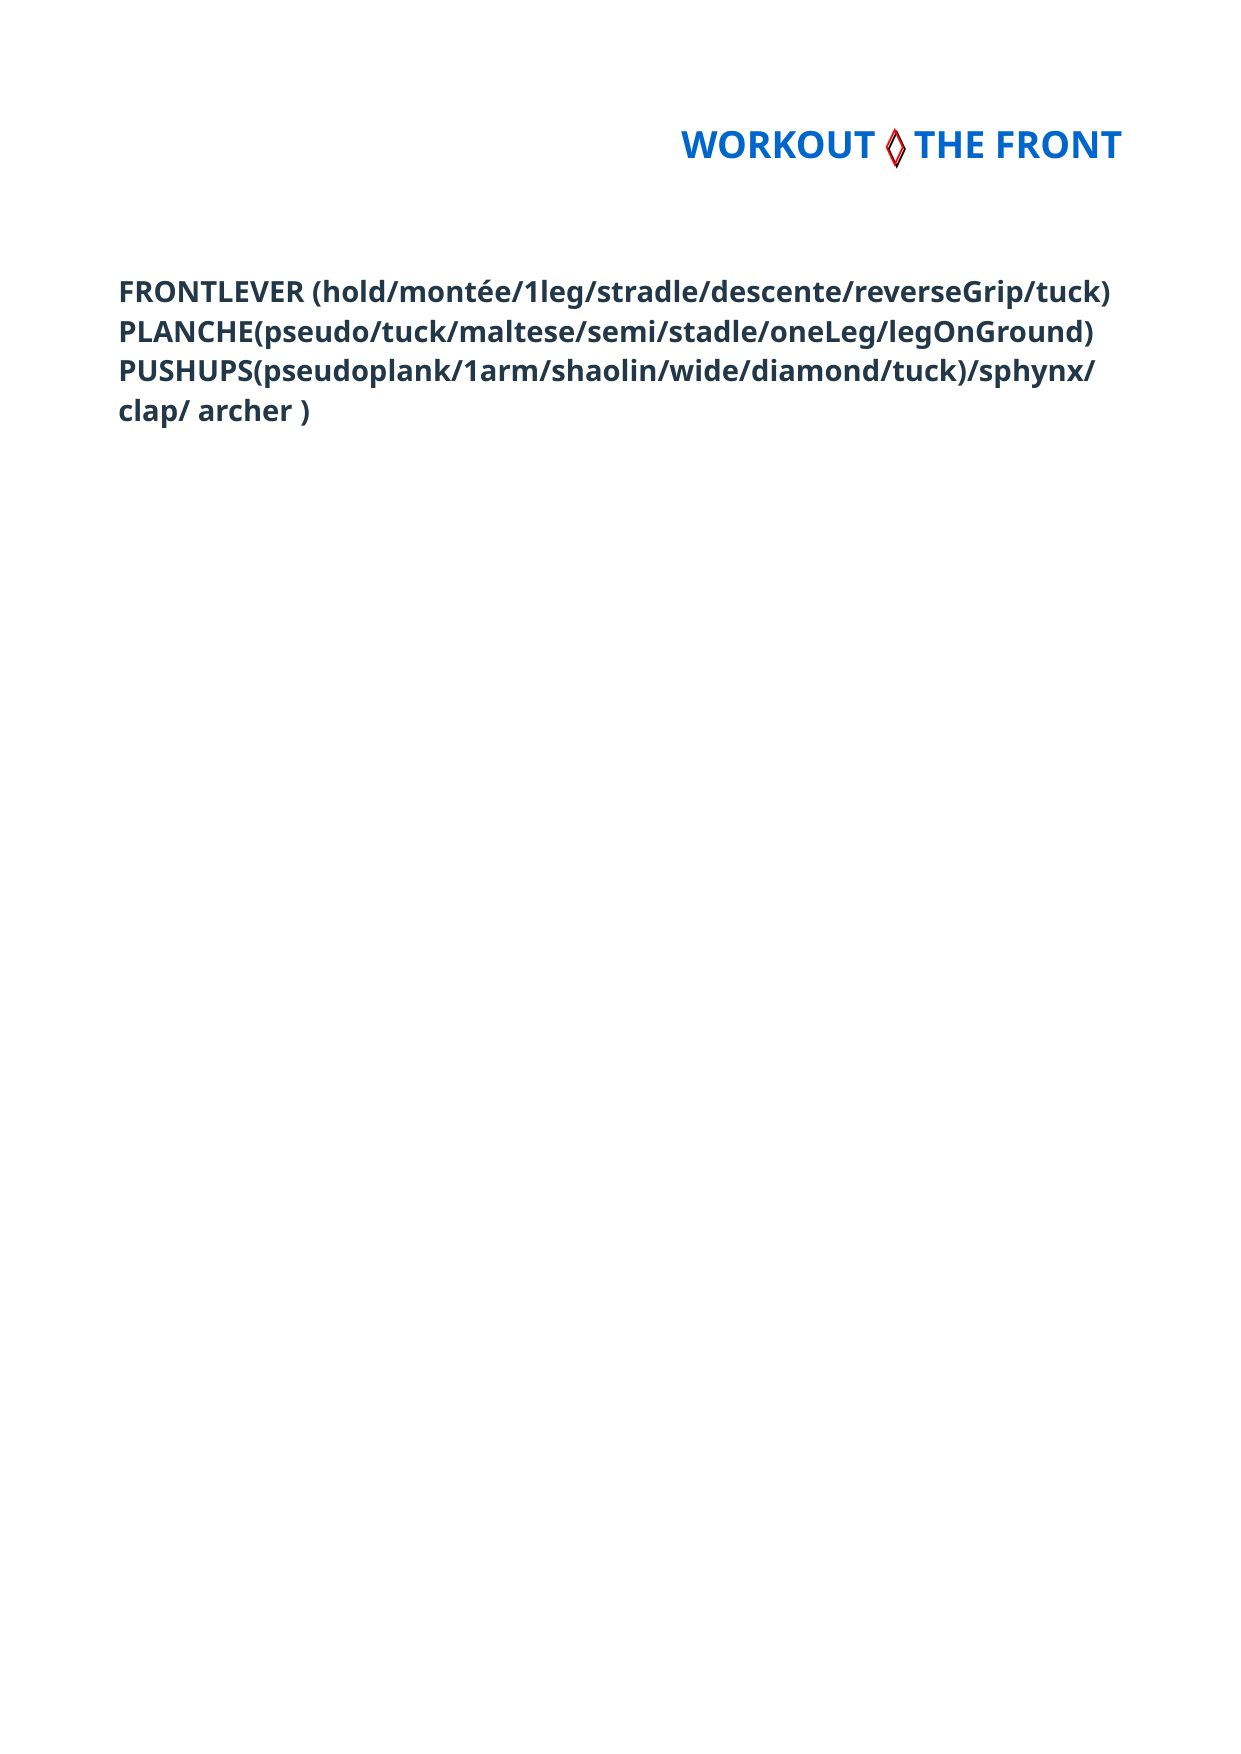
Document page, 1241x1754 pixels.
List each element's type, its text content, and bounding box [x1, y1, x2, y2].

text WORKOUT ◊ THE FRONT [118, 118, 1122, 169]
text FRONTLEVER (hold/montée/1leg/stradle/descente/reverseGrip/tuck) [118, 271, 1122, 311]
text PUSHUPS(pseudoplank/1arm/shaolin/wide/diamond/tuck)/sphynx/clap/ archer ) [118, 351, 1122, 430]
text PLANCHE(pseudo/tuck/maltese/semi/stadle/oneLeg/legOnGround) [118, 311, 1122, 351]
